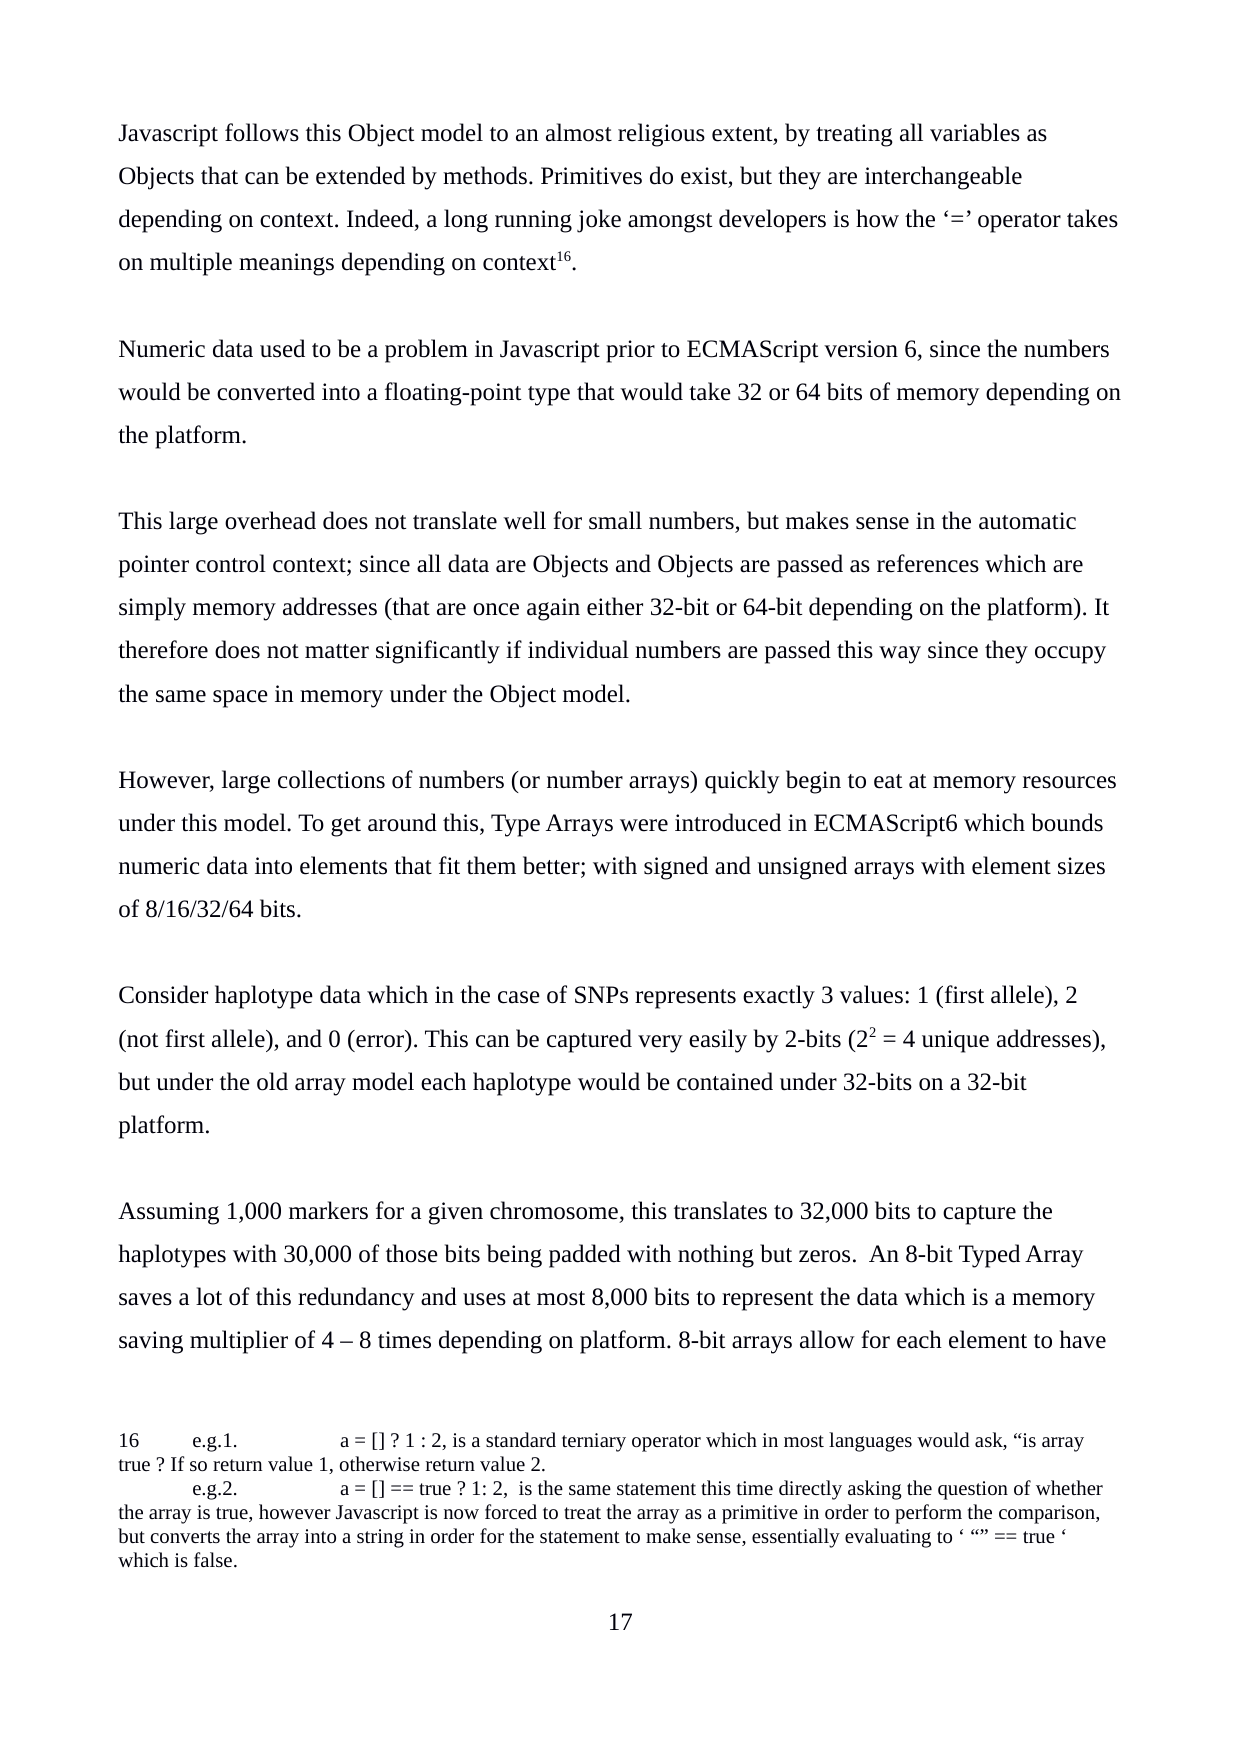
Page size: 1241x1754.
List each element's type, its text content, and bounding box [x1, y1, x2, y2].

text Assuming 1,000 markers for a given chromosome, this translates to 32,000 bits to capture the haplotypes with 30,000 of those bits being padded with nothing but zeros. An 8-bit Typed Array saves a lot of this redundancy and uses at most 8,000 bits to represent the data which is a memory saving multiplier of 4 – 8 times depending on platform. 8-bit arrays allow for each element to have [118, 1196, 1122, 1354]
text Numeric data used to be a problem in Javascript prior to ECMAScript version 6, since the numbers would be converted into a floating-point type that would take 32 or 64 bits of memory depending on the platform. [118, 334, 1122, 449]
text e.g.1. a = [] ? 1 : 2, is a standard terniary operator which in most languages would ask, “is array true ? If so return value 1, otherwise return value 2. [118, 1428, 1122, 1476]
text e.g.2. a = [] == true ? 1: 2, is the same statement this time directly asking the question of whether the array is true, however Javascript is now forced to treat the array as a primitive in order to perform the comparison, but converts the array into a string in order for the statement to make sense, essentially evaluating to ‘ “” == true ‘ which is false. [118, 1476, 1122, 1572]
text However, large collections of numbers (or number arrays) quickly begin to eat at memory resources under this model. To get around this, Type Arrays were introduced in ECMAScript6 which bounds numeric data into elements that fit them better; with signed and unsigned arrays with element sizes of 8/16/32/64 bits. [118, 765, 1122, 923]
text This large overhead does not translate well for small numbers, but makes sense in the automatic pointer control context; since all data are Objects and Objects are passed as references which are simply memory addresses (that are once again either 32-bit or 64-bit depending on the platform). It therefore does not matter significantly if individual numbers are passed this way since they occupy the same space in memory under the Object model. [118, 506, 1122, 707]
text Consider haplotype data which in the case of SNPs represents exactly 3 values: 1 (first allele), 2 (not first allele), and 0 (error). This can be captured very easily by 2-bits (22 = 4 unique addresses), but under the old array model each haplotype would be contained under 32-bits on a 32-bit platform. [118, 981, 1122, 1139]
text Javascript follows this Object model to an almost religious extent, by treating all variables as Objects that can be extended by methods. Primitives do exist, but they are interchangeable depending on context. Indeed, a long running joke amongst developers is how the ‘=’ operator takes on multiple meanings depending on context. [118, 118, 1122, 276]
